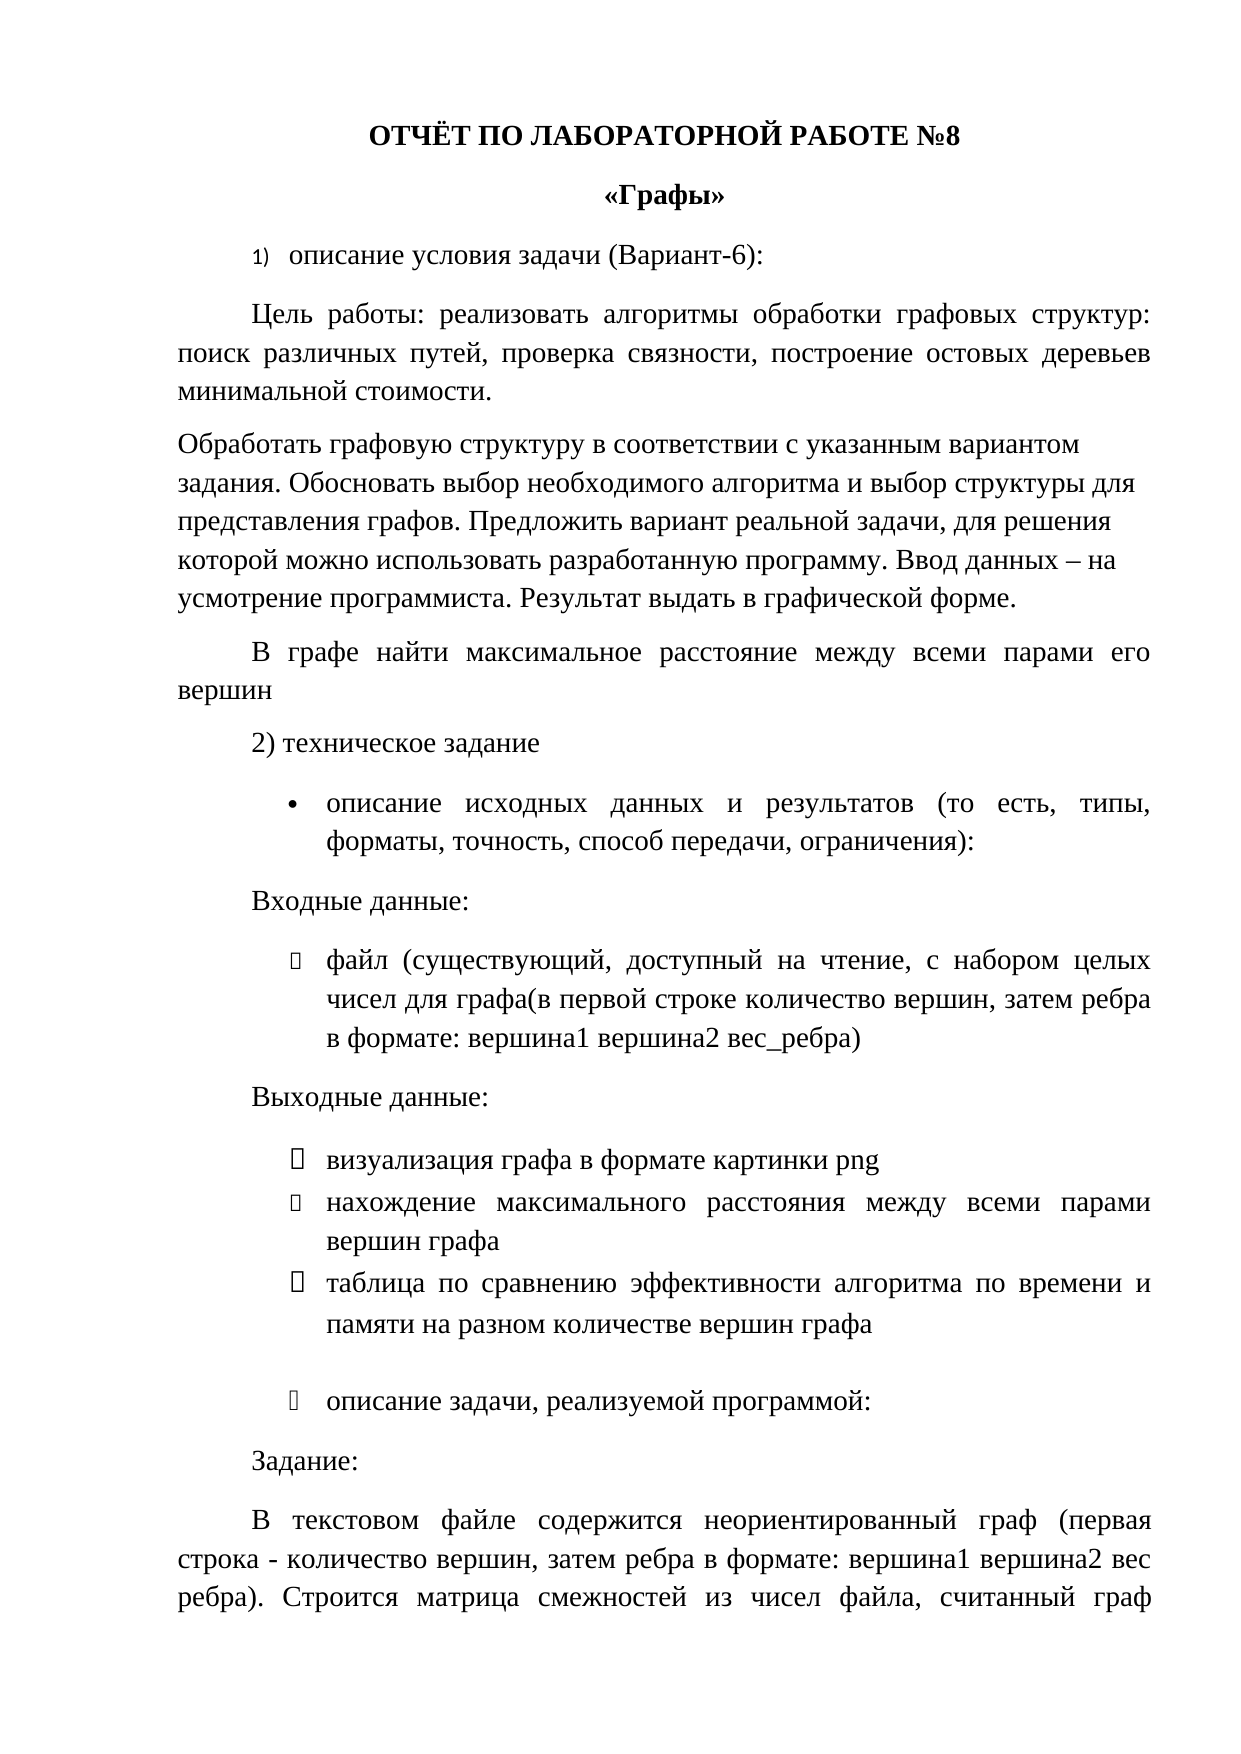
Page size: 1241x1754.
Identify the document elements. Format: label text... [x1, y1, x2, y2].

text ОТЧЁТ ПО ЛАБОРАТОРНОЙ РАБОТЕ №8 [177, 118, 1152, 152]
text 2) техническое задание [177, 725, 1152, 759]
list описание условия задачи (Вариант-6): [251, 237, 1152, 270]
text Цель работы: реализовать алгоритмы обработки графовых структур: поиск различных путей, проверка связности, построение остовых деревьев минимальной стоимости. [177, 296, 1152, 407]
list визуализация графа в формате картинки png [288, 1138, 1152, 1178]
text Задание: [177, 1443, 1152, 1476]
list нахождение максимального расстояния между всеми парами вершин графа [288, 1184, 1152, 1257]
text Выходные данные: [177, 1079, 1152, 1113]
text Входные данные: [177, 883, 1152, 916]
text В текстовом файле содержится неориентированный граф (первая строка - количество вершин, затем ребра в формате: вершина1 вершина2 вес ребра). Строится матрица смежностей из чисел файла, считанный граф [177, 1502, 1152, 1613]
list таблица по сравнению эффективности алгоритма по времени и памяти на разном количестве вершин графа [288, 1262, 1152, 1340]
text «Графы» [177, 177, 1152, 211]
list описание исходных данных и результатов (то есть, типы, форматы, точность, способ передачи, ограничения): [288, 785, 1152, 857]
list описание задачи, реализуемой программой: [288, 1383, 1152, 1417]
list файл (существующий, доступный на чтение, с набором целых чисел для графа(в первой строке количество вершин, затем ребра в формате: вершина1 вершина2 вес_ребра) [288, 942, 1152, 1053]
text Обработать графовую структуру в соответствии с указанным вариантом задания. Обосновать выбор необходимого алгоритма и выбор структуры для представления графов. Предложить вариант реальной задачи, для решения которой можно использовать разработанную программу. Ввод данных – на усмотрение программиста. Результат выдать в графической форме. [177, 426, 1152, 614]
text В графе найти максимальное расстояние между всеми парами его вершин [177, 634, 1152, 706]
